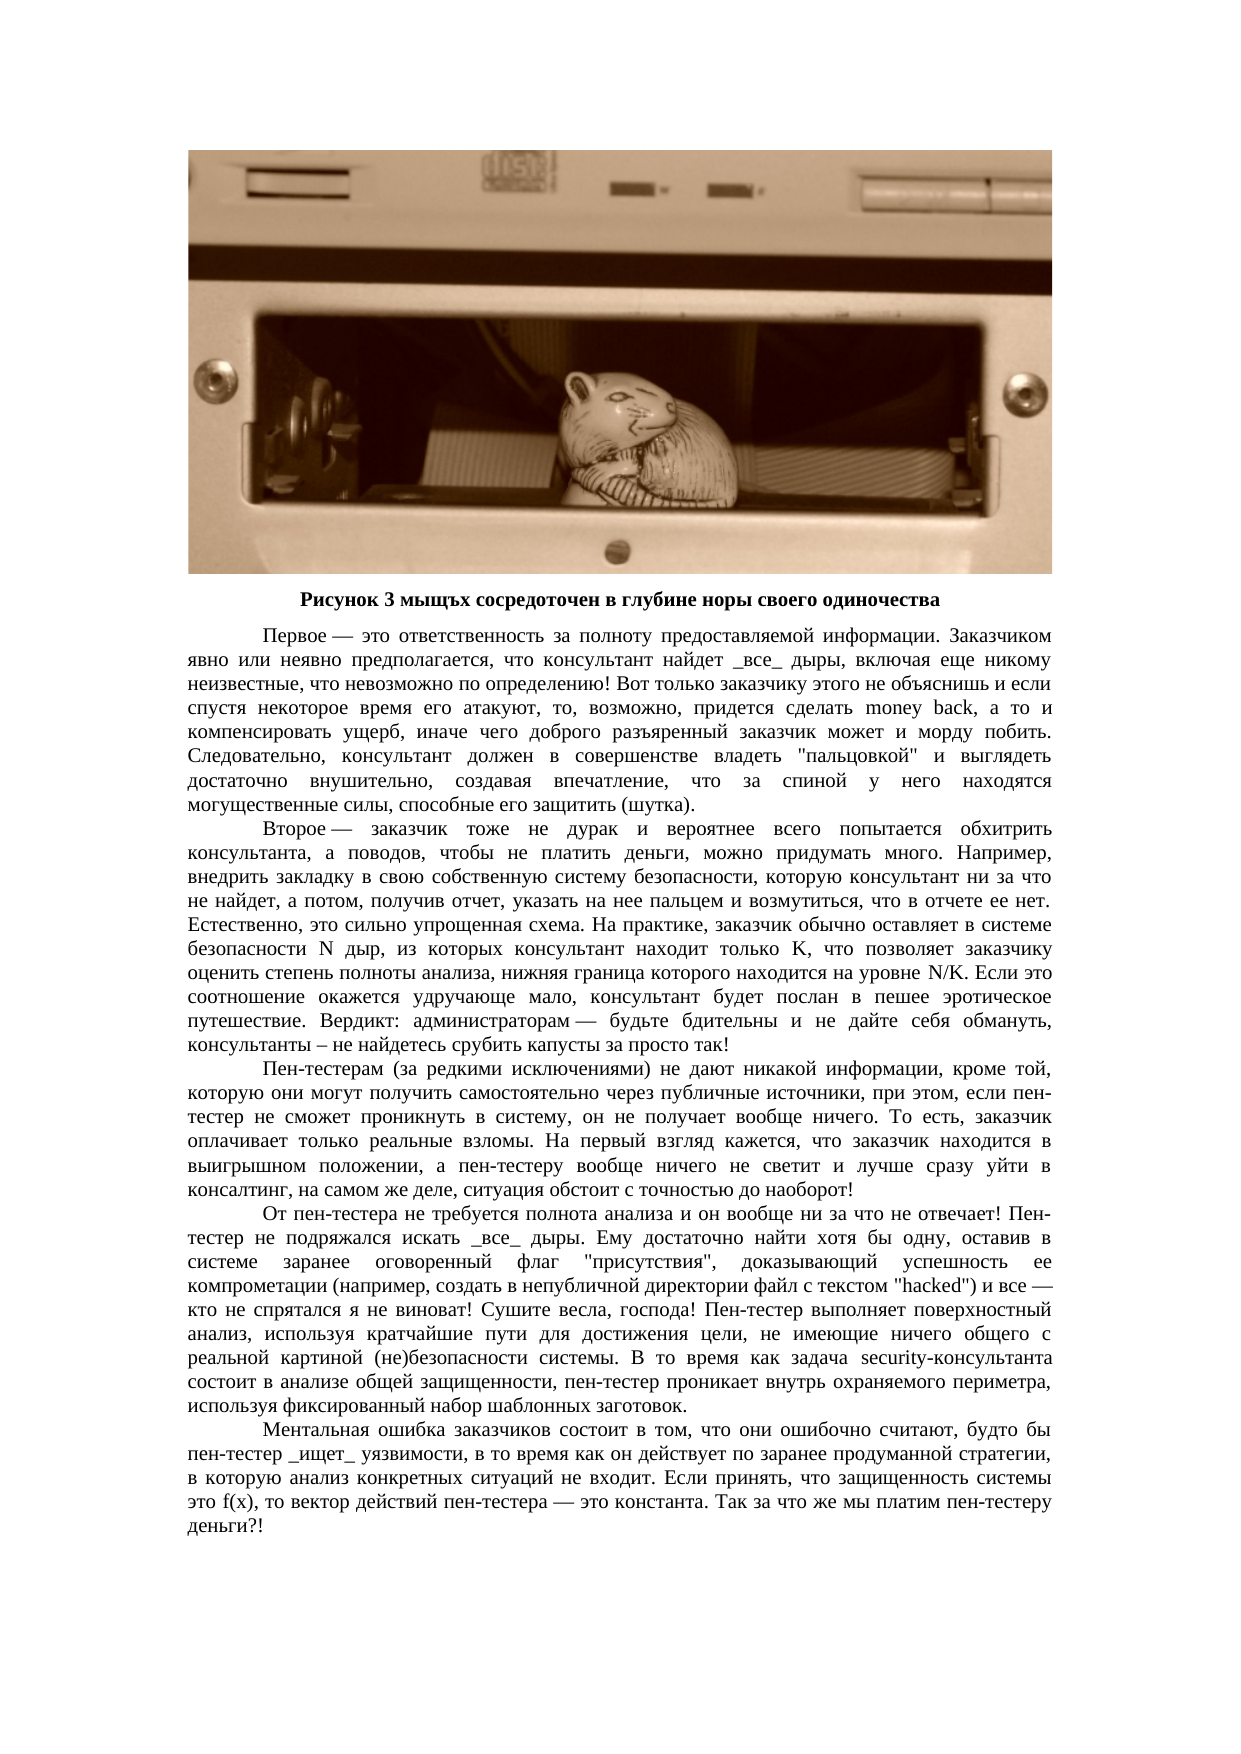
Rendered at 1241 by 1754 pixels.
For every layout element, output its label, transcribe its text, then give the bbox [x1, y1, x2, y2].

text Ментальная ошибка заказчиков состоит в том, что они ошибочно считают, будто бы пен-тестер _ищет_ уязвимости, в то время как он действует по заранее продуманной стратегии, в которую анализ конкретных ситуаций не входит. Если принять, что защищенность системы это f(x), то вектор действий пен-тестера — это константа. Так за что же мы платим пен-тестеру деньги?! [187, 1417, 1053, 1537]
text Второе — заказчик тоже не дурак и вероятнее всего попытается обхитрить консультанта, а поводов, чтобы не платить деньги, можно придумать много. Например, внедрить закладку в свою собственную систему безопасности, которую консультант ни за что не найдет, а потом, получив отчет, указать на нее пальцем и возмутиться, что в отчете ее нет. Естественно, это сильно упрощенная схема. На практике, заказчик обычно оставляет в системе безопасности N дыр, из которых консультант находит только K, что позволяет заказчику оценить степень полноты анализа, нижняя граница которого находится на уровне N/K. Если это соотношение окажется удручающе мало, консультант будет послан в пешее эротическое путешествие. Вердикт: администраторам — будьте бдительны и не дайте себя обмануть, консультанты – не найдетесь срубить капусты за просто так! [187, 816, 1053, 1056]
picture [188, 150, 1053, 574]
text Первое — это ответственность за полноту предоставляемой информации. Заказчиком явно или неявно предполагается, что консультант найдет _все_ дыры, включая еще никому неизвестные, что невозможно по определению! Вот только заказчику этого не объяснишь и если спустя некоторое время его атакуют, то, возможно, придется сделать money back, а то и компенсировать ущерб, иначе чего доброго разъяренный заказчик может и морду побить. Следовательно, консультант должен в совершенстве владеть "пальцовкой" и выглядеть достаточно внушительно, создавая впечатление, что за спиной у него находятся могущественные силы, способные его защитить (шутка). [187, 623, 1053, 816]
text Пен-тестерам (за редкими исключениями) не дают никакой информации, кроме той, которую они могут получить самостоятельно через публичные источники, при этом, если пен-тестер не сможет проникнуть в систему, он не получает вообще ничего. То есть, заказчик оплачивает только реальные взломы. На первый взгляд кажется, что заказчик находится в выигрышном положении, а пен-тестеру вообще ничего не светит и лучше сразу уйти в консалтинг, на самом же деле, ситуация обстоит с точностью до наоборот! [187, 1056, 1053, 1201]
text От пен-тестера не требуется полнота анализа и он вообще ни за что не отвечает! Пен-тестер не подряжался искать _все_ дыры. Ему достаточно найти хотя бы одну, оставив в системе заранее оговоренный флаг "присутствия", доказывающий успешность ее компрометации (например, создать в непубличной директории файл с текстом "hacked") и все — кто не спрятался я не виноват! Сушите весла, господа! Пен-тестер выполняет поверхностный анализ, используя кратчайшие пути для достижения цели, не имеющие ничего общего с реальной картиной (не)безопасности системы. В то время как задача security-консультанта состоит в анализе общей защищенности, пен-тестер проникает внутрь охраняемого периметра, используя фиксированный набор шаблонных заготовок. [187, 1201, 1053, 1417]
text Рисунок 3 мыщъх сосредоточен в глубине норы своего одиночества [187, 587, 1053, 611]
